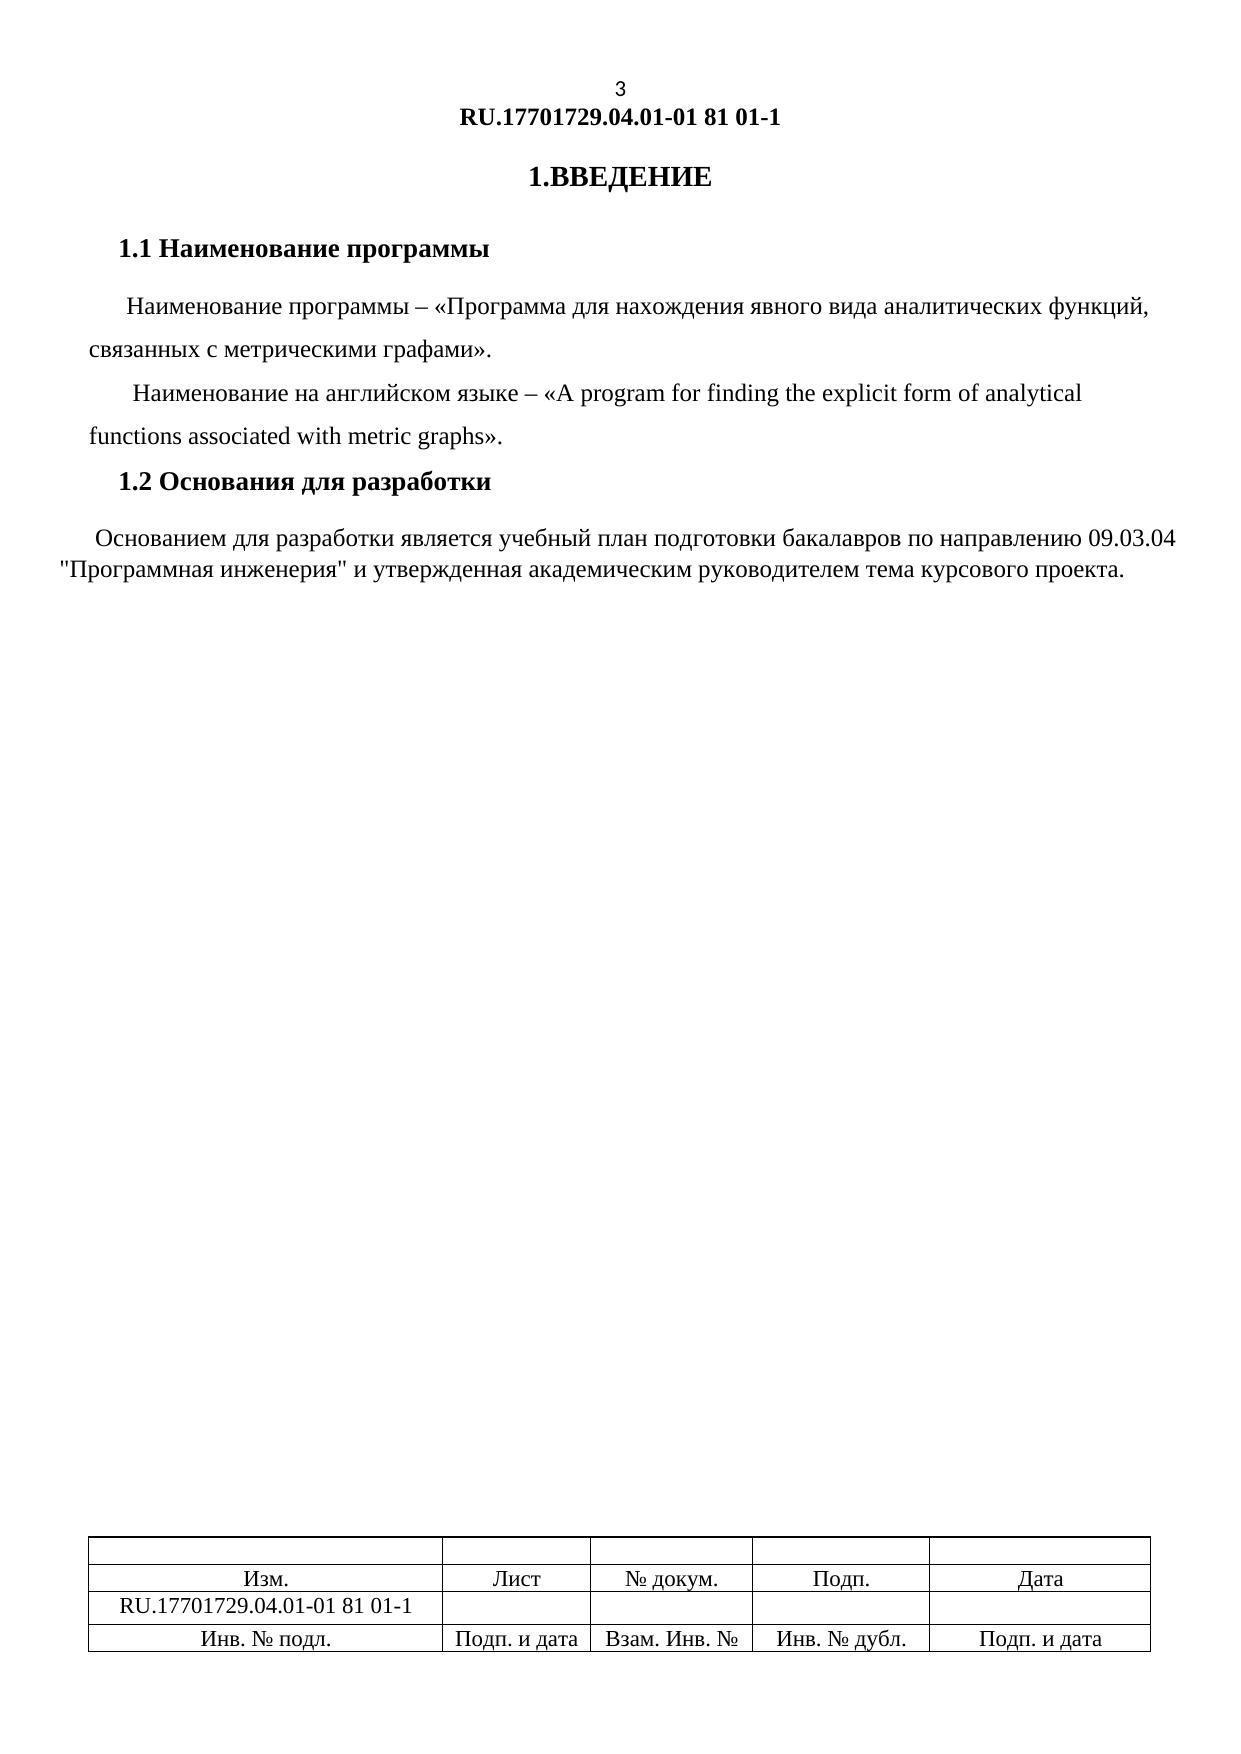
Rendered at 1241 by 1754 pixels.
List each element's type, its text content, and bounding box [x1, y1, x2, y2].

text Основанием для разработки является учебный план подготовки бакалавров по направлению 09.03.04 "Программная инженерия" и утвержденная академическим руководителем тема курсового проекта. [59, 523, 1181, 583]
subtitle 1.2 Основания для разработки [118, 465, 1181, 496]
subtitle 1.1 Наименование программы [118, 232, 1181, 263]
text functions associated with metric graphs». [59, 421, 1181, 450]
text связанных с метрическими графами». [59, 334, 1181, 363]
text Наименование программы – «Программа для нахождения явного вида аналитических функций, [59, 291, 1181, 319]
text Наименование на английском языке – «A program for finding the explicit form of analytical [59, 378, 1181, 407]
subtitle 1.ВВЕДЕНИЕ [59, 159, 1181, 192]
